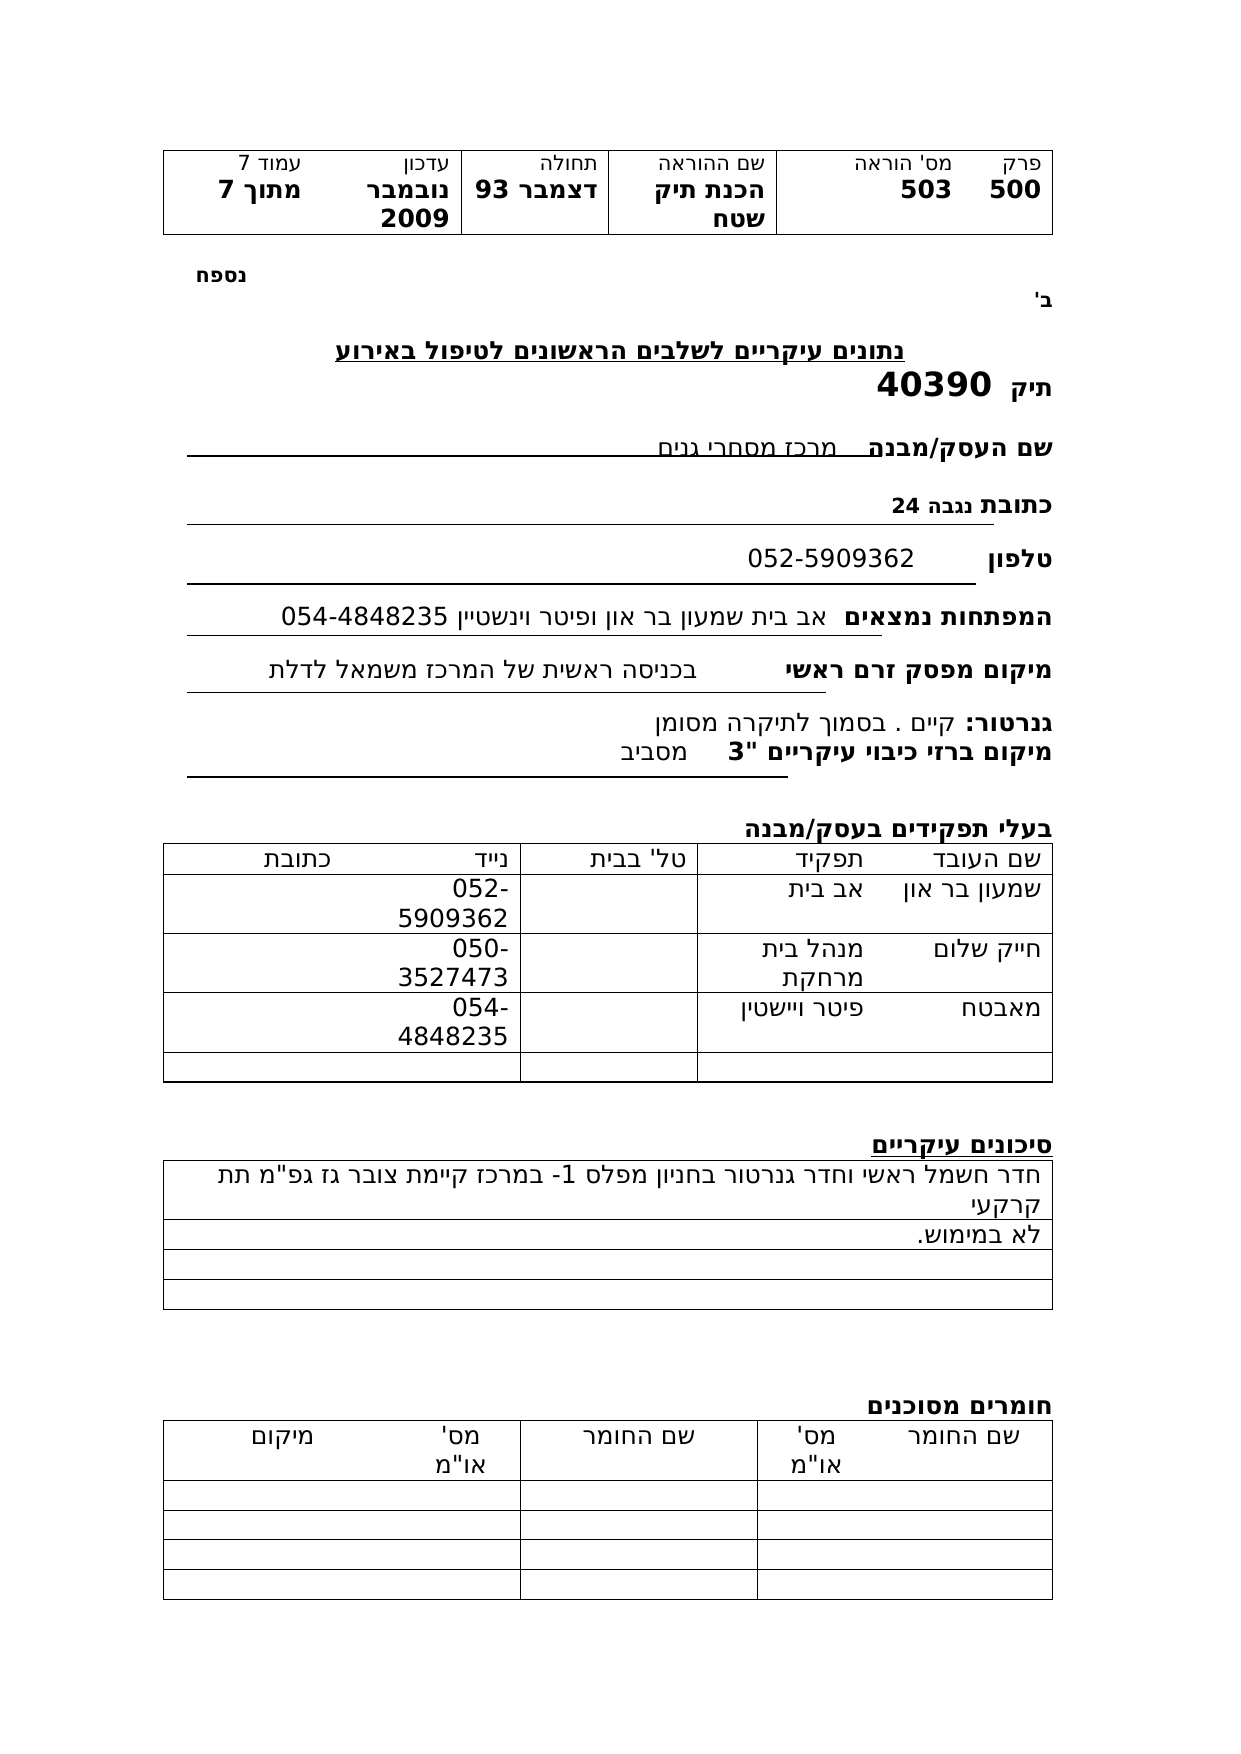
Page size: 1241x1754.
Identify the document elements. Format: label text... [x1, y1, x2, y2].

table_header טל' בבית [521, 844, 697, 873]
table_cell [164, 1511, 401, 1539]
text המפתחות נמצאים אב בית שמעון בר און ופיטר וינשטיין 054-4848235 [187, 602, 1053, 631]
table_cell [758, 1481, 875, 1509]
text תיק 40390 [187, 365, 1053, 404]
table_cell [164, 875, 343, 933]
table_header מיקום [164, 1421, 401, 1480]
table_header שם העובד [875, 844, 1052, 873]
table_cell [875, 1570, 1052, 1599]
table_header מס' או"מ [758, 1421, 875, 1480]
table_cell [164, 1053, 343, 1081]
table_cell [164, 934, 343, 992]
table_cell [401, 1570, 520, 1599]
table_header שם החומר [521, 1421, 757, 1480]
table_cell [401, 1481, 520, 1509]
table_cell לא במימוש. [164, 1220, 1052, 1249]
table_cell [521, 993, 697, 1052]
table_cell [875, 1540, 1052, 1569]
text נתונים עיקריים לשלבים הראשונים לטיפול באירוע [187, 336, 1053, 365]
table_header עדכון נובמבר 2009 [313, 151, 461, 234]
table_cell [521, 934, 697, 992]
table_header עמוד 7 מתוך 7 [164, 151, 313, 234]
table_cell מנהל בית מרחקת [698, 934, 875, 992]
text מיקום ברזי כיבוי עיקריים "3 מסביב [187, 737, 1053, 766]
table_cell [521, 1570, 757, 1599]
table_cell [758, 1511, 875, 1539]
table_header פרק 500 [964, 151, 1052, 234]
text סיכונים עיקריים [187, 1130, 1053, 1159]
table_cell [401, 1511, 520, 1539]
table_header נייד [343, 844, 520, 873]
table_cell [521, 1053, 697, 1081]
table_cell [758, 1540, 875, 1569]
table_header כתובת [164, 844, 343, 873]
text שם העסק/מבנה מרכז מסחרי גנים [187, 433, 1053, 462]
table_header מס' הוראה 503 [777, 151, 964, 234]
text נספח ב' [187, 263, 1053, 312]
table_cell [875, 1481, 1052, 1509]
table_header מס' או"מ [401, 1421, 520, 1480]
text חומרים מסוכנים [187, 1391, 1053, 1420]
table_cell [164, 1250, 1052, 1279]
table_cell 052-5909362 [343, 875, 520, 933]
table_header חדר חשמל ראשי וחדר גנרטור בחניון מפלס 1- במרכז קיימת צובר גז גפ"מ תת קרקעי [164, 1161, 1052, 1219]
table_cell [164, 1570, 401, 1599]
table_cell [164, 993, 343, 1052]
table_cell [164, 1280, 1052, 1309]
table_cell [343, 1053, 520, 1081]
table_header שם ההוראה הכנת תיק שטח [609, 151, 776, 234]
table_header שם החומר [875, 1421, 1052, 1480]
table_cell פיטר ויישטין [698, 993, 875, 1052]
table_cell [875, 1511, 1052, 1539]
table_header תחולה דצמבר 93 [462, 151, 608, 234]
table_cell 054-4848235 [343, 993, 520, 1052]
table_cell [521, 1511, 757, 1539]
table_cell [521, 875, 697, 933]
text גנרטור: קיים . בסמוך לתיקרה מסומן [187, 708, 1053, 737]
table_cell מאבטח [875, 993, 1052, 1052]
table_cell [164, 1481, 401, 1509]
text טלפון 052-5909362 [187, 544, 1053, 573]
table_cell [521, 1481, 757, 1509]
table_cell 050-3527473 [343, 934, 520, 992]
table_cell [164, 1540, 401, 1569]
text בעלי תפקידים בעסק/מבנה [187, 814, 1053, 843]
table_cell שמעון בר און [875, 875, 1052, 933]
table_cell [758, 1570, 875, 1599]
table_header תפקיד [698, 844, 875, 873]
table_cell אב בית [698, 875, 875, 933]
text מיקום מפסק זרם ראשי בכניסה ראשית של המרכז משמאל לדלת [187, 655, 1053, 684]
table_cell [875, 1053, 1052, 1081]
table_cell חייק שלום [875, 934, 1052, 992]
table_cell [401, 1540, 520, 1569]
text כתובת נגבה 24 [187, 491, 1053, 520]
table_cell [521, 1540, 757, 1569]
table_cell [698, 1053, 875, 1081]
